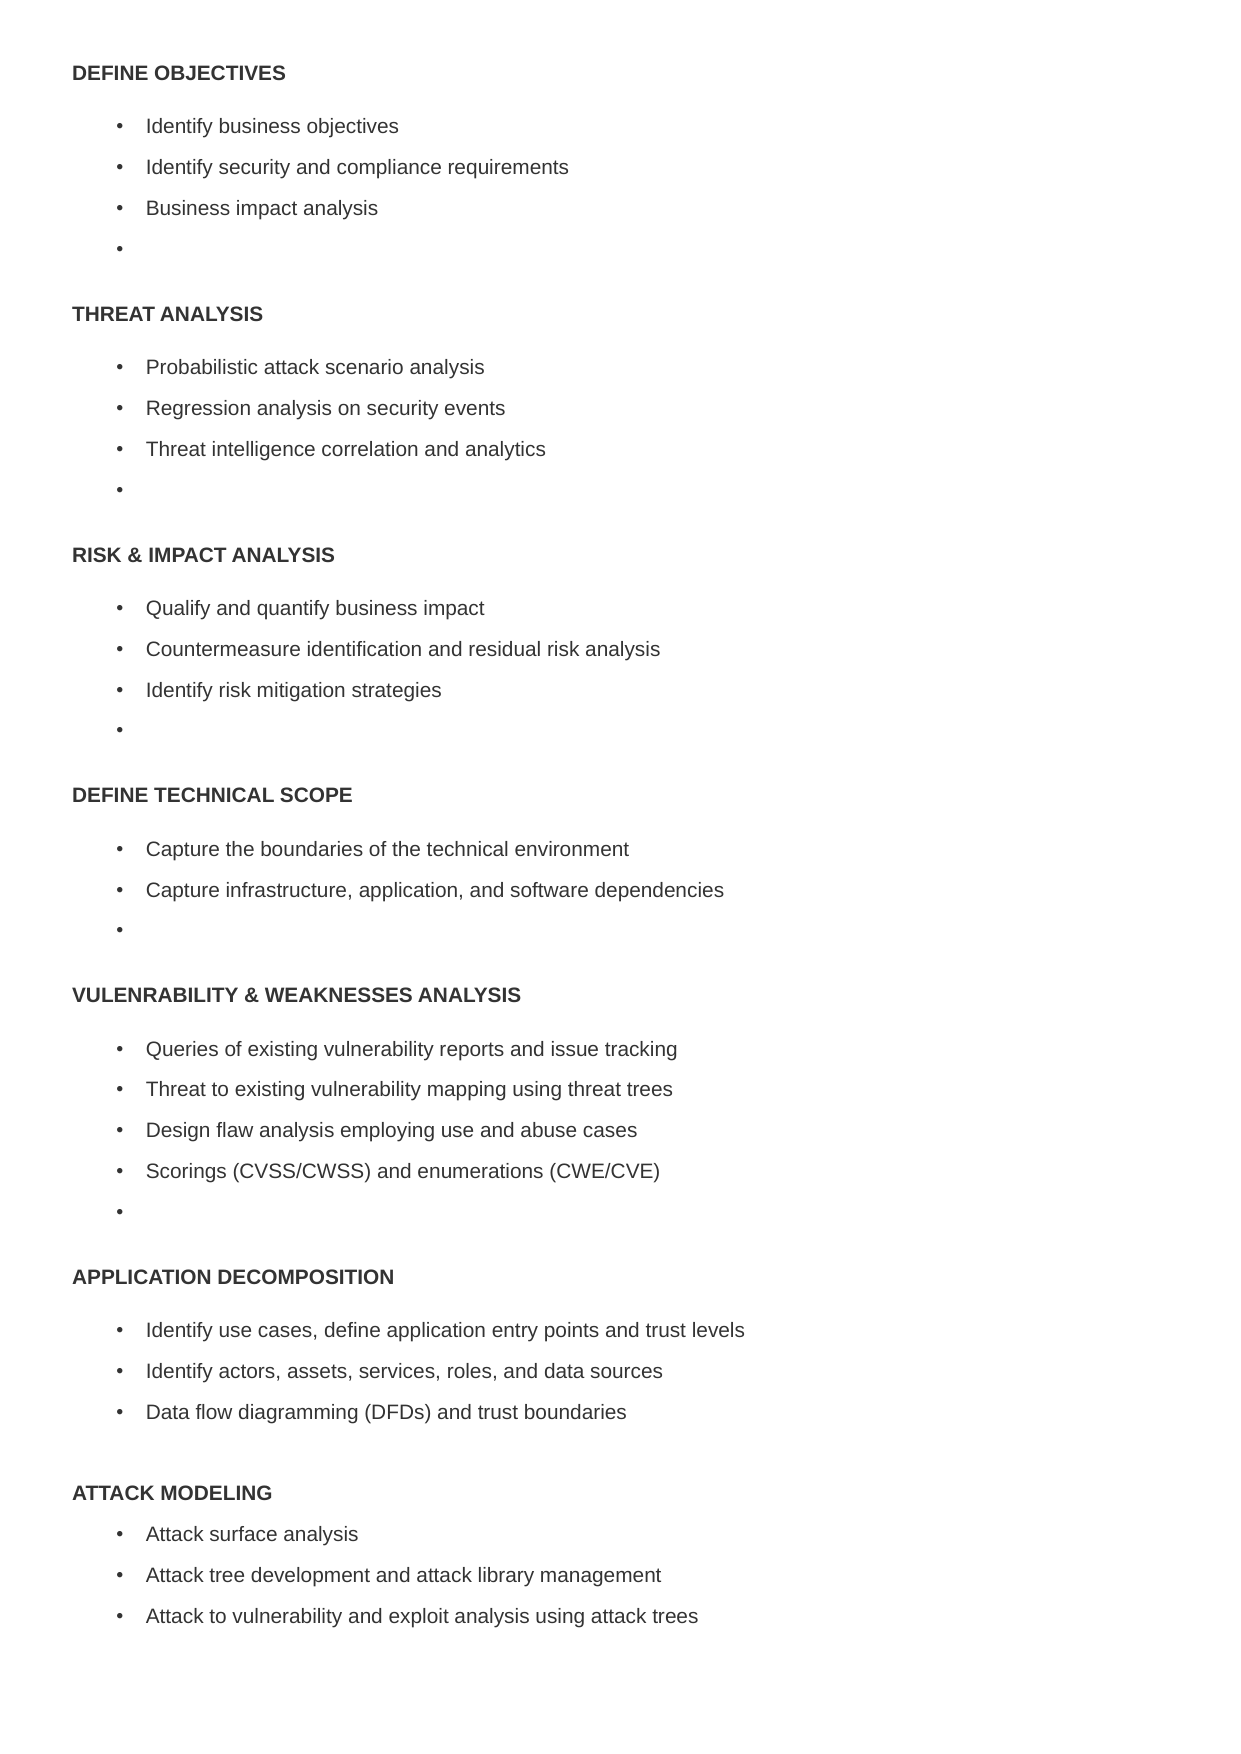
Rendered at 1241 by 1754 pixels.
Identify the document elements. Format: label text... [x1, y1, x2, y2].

list Attack tree development and attack library management [116, 1563, 1159, 1587]
list Identify business objectives [116, 114, 1159, 138]
list Threat intelligence correlation and analytics [116, 437, 1159, 461]
text DEFINE OBJECTIVES [72, 61, 1159, 85]
list Capture the boundaries of the technical environment [116, 837, 1159, 861]
text APPLICATION DECOMPOSITION [72, 1264, 1159, 1288]
list Qualify and quantify business impact [116, 596, 1159, 620]
list Identify security and compliance requirements [116, 155, 1159, 179]
text RISK & IMPACT ANALYSIS [72, 542, 1159, 566]
list Queries of existing vulnerability reports and issue tracking [116, 1036, 1159, 1061]
list Data flow diagramming (DFDs) and trust boundaries [116, 1400, 1159, 1424]
list Attack to vulnerability and exploit analysis using attack trees [116, 1604, 1159, 1628]
list Capture infrastructure, application, and software dependencies [116, 877, 1159, 901]
list Identify actors, assets, services, roles, and data sources [116, 1359, 1159, 1383]
list Probabilistic attack scenario analysis [116, 355, 1159, 379]
list Identify use cases, define application entry points and trust levels [116, 1318, 1159, 1342]
list Attack surface analysis [116, 1522, 1159, 1546]
list Regression analysis on security events [116, 396, 1159, 420]
list Scorings (CVSS/CWSS) and enumerations (CWE/CVE) [116, 1159, 1159, 1183]
list Design flaw analysis employing use and abuse cases [116, 1118, 1159, 1142]
list Business impact analysis [116, 196, 1159, 220]
text THREAT ANALYSIS [72, 302, 1159, 326]
text ATTACK MODELING [72, 1481, 1159, 1505]
text DEFINE TECHNICAL SCOPE [72, 783, 1159, 807]
list Identify risk mitigation strategies [116, 677, 1159, 702]
list Threat to existing vulnerability mapping using threat trees [116, 1077, 1159, 1101]
text VULENRABILITY & WEAKNESSES ANALYSIS [72, 983, 1159, 1007]
list Countermeasure identification and residual risk analysis [116, 637, 1159, 661]
